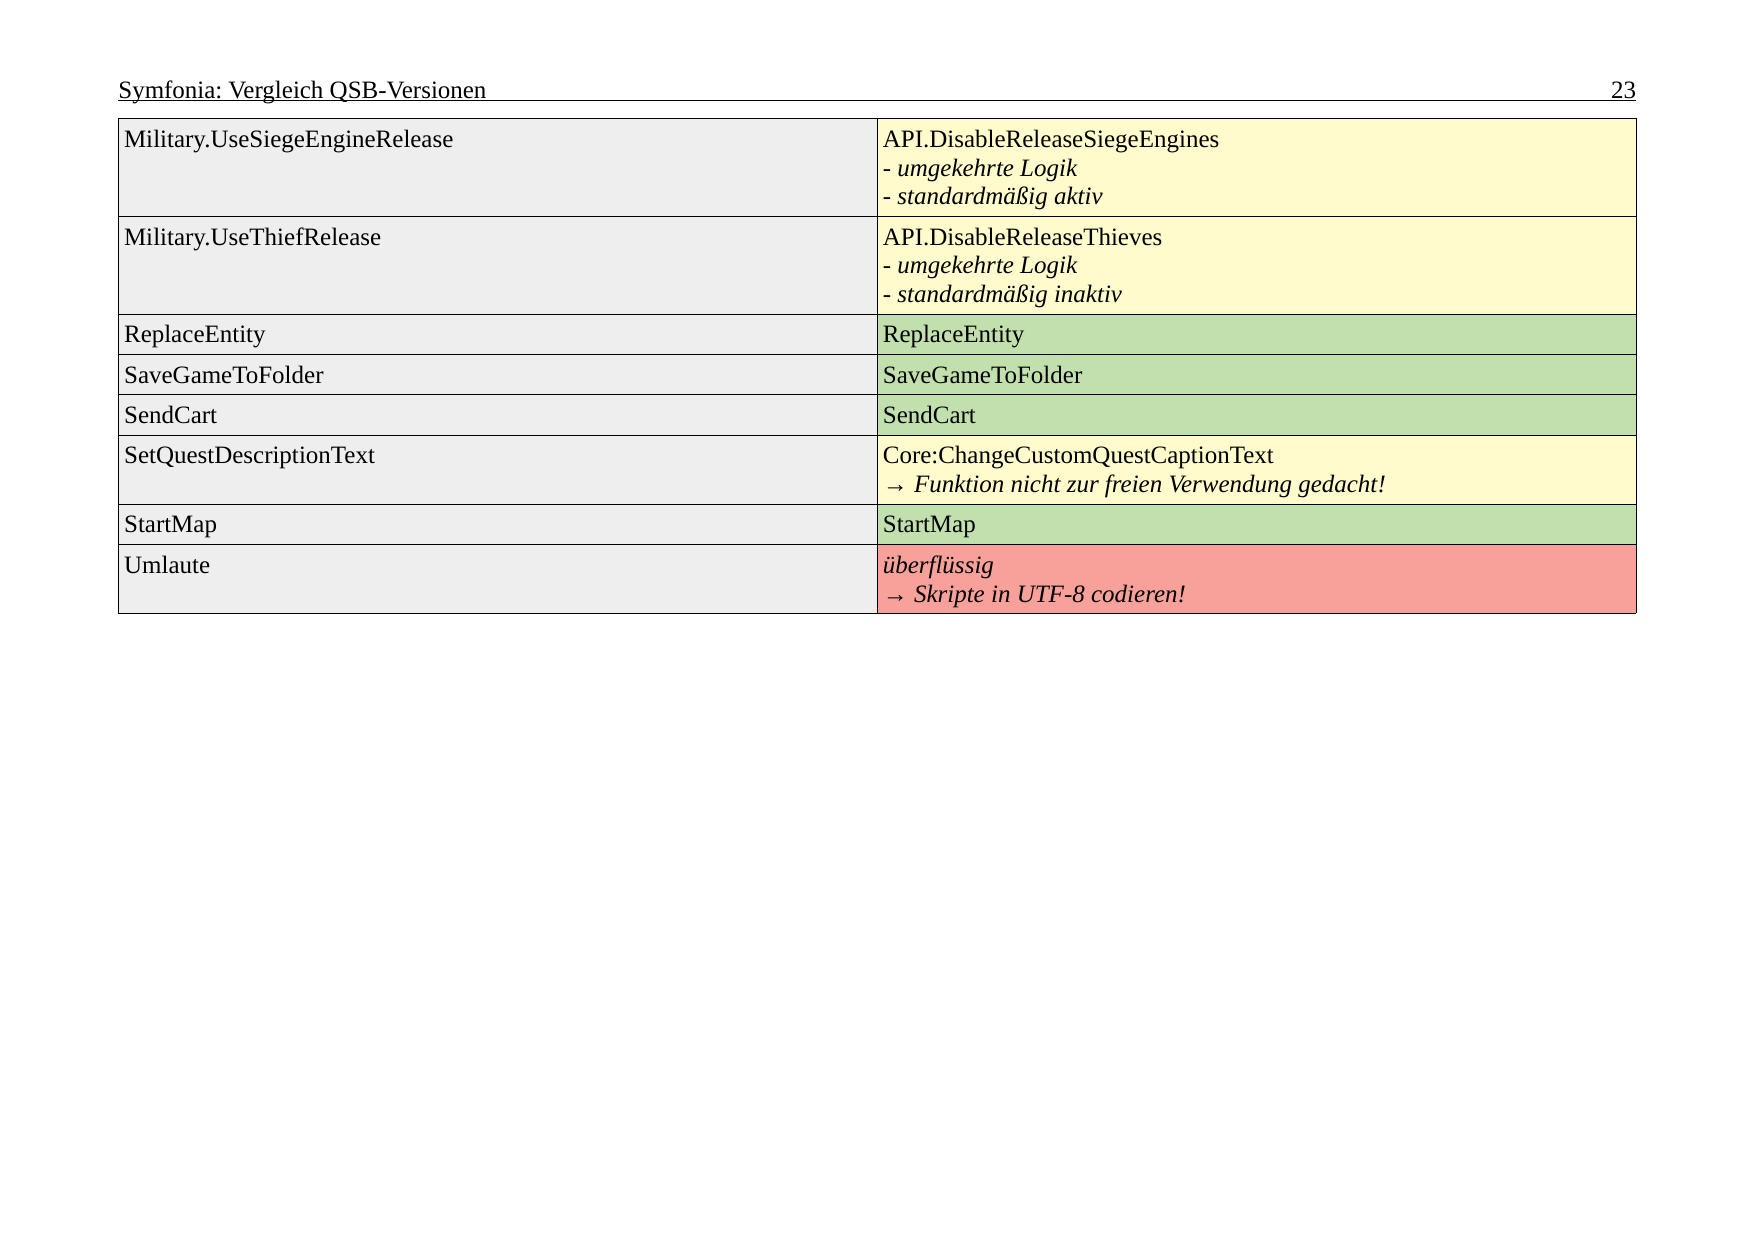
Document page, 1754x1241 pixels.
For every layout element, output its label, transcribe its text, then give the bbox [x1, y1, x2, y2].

table_cell SetQuestDescriptionText [119, 436, 877, 504]
table_cell Military.UseSiegeEngineRelease [119, 119, 877, 216]
table_cell ReplaceEntity [878, 315, 1636, 354]
table_cell StartMap [878, 505, 1636, 544]
table_cell Umlaute [119, 545, 877, 613]
table_cell SaveGameToFolder [878, 355, 1636, 394]
table_cell ReplaceEntity [119, 315, 877, 354]
table_cell API.DisableReleaseSiegeEngines - umgekehrte Logik - standardmäßig aktiv [878, 119, 1636, 216]
table_cell SendCart [878, 395, 1636, 435]
table_cell Military.UseThiefRelease [119, 217, 877, 314]
table_cell überflüssig → Skripte in UTF-8 codieren! [878, 545, 1636, 613]
table_cell SaveGameToFolder [119, 355, 877, 394]
table_cell SendCart [119, 395, 877, 435]
table_cell Core:ChangeCustomQuestCaptionText → Funktion nicht zur freien Verwendung gedacht! [878, 436, 1636, 504]
table_cell StartMap [119, 505, 877, 544]
table_cell API.DisableReleaseThieves - umgekehrte Logik - standardmäßig inaktiv [878, 217, 1636, 314]
